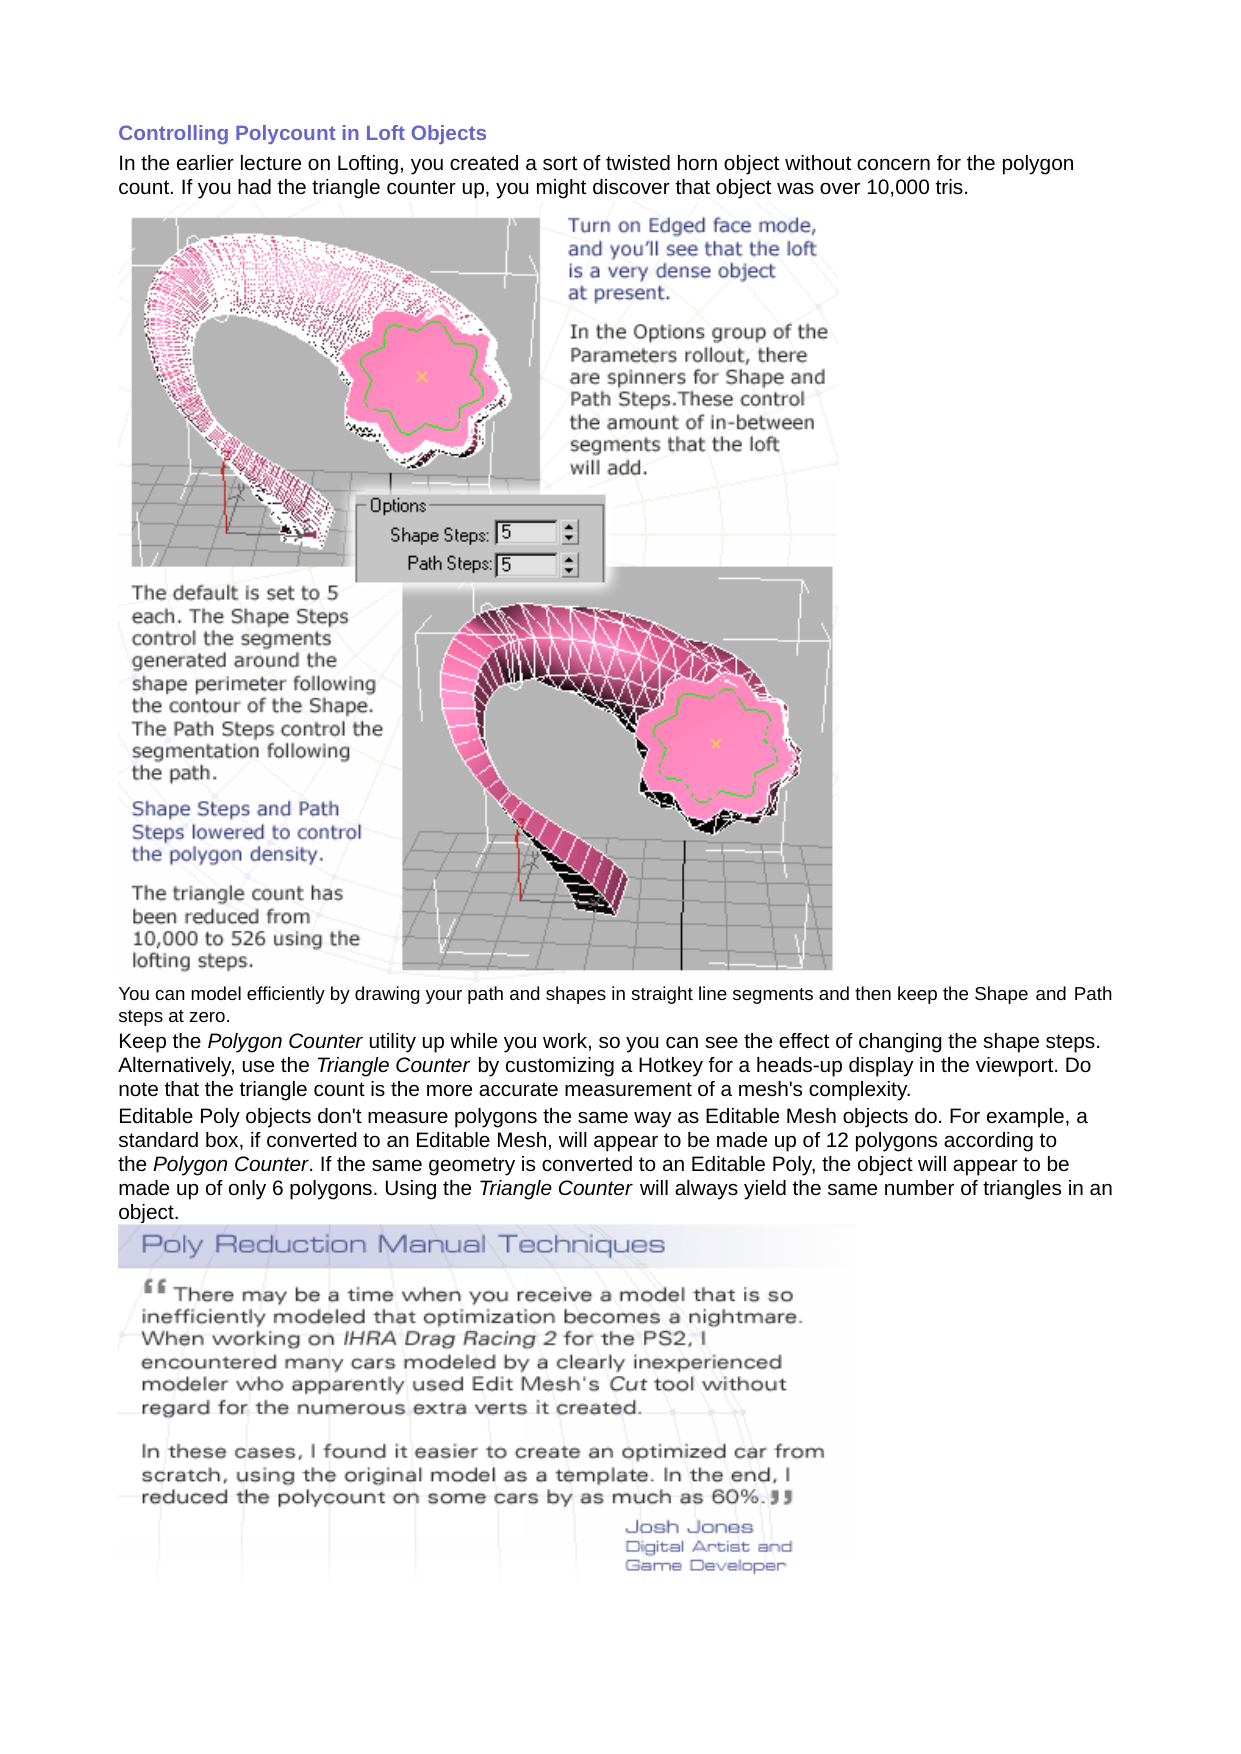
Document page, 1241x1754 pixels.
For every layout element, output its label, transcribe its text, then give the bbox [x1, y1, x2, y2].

title Controlling Polycount in Loft Objects [118, 121, 1122, 145]
picture [118, 1223, 857, 1585]
text Keep the Polygon Counter utility up while you work, so you can see the effect of changing the shape steps. Alternatively, use the Triangle Counter by customizing a Hotkey for a heads-up display in the viewport. Do note that the triangle count is the more accurate measurement of a mesh's complexity. [118, 1029, 1122, 1101]
text You can model efficiently by drawing your path and shapes in straight line segments and then keep the Shape and Path steps at zero. [118, 983, 1122, 1026]
text In the earlier lecture on Lofting, you created a sort of twisted horn object without concern for the polygon count. If you had the triangle counter up, you might discover that object was over 10,000 tris. [118, 151, 1122, 199]
picture [118, 201, 839, 983]
text Editable Poly objects don't measure polygons the same way as Editable Mesh objects do. For example, a standard box, if converted to an Editable Mesh, will appear to be made up of 12 polygons according to the Polygon Counter. If the same geometry is converted to an Editable Poly, the object will appear to be made up of only 6 polygons. Using the Triangle Counter will always yield the same number of triangles in an object. [118, 1104, 1122, 1223]
